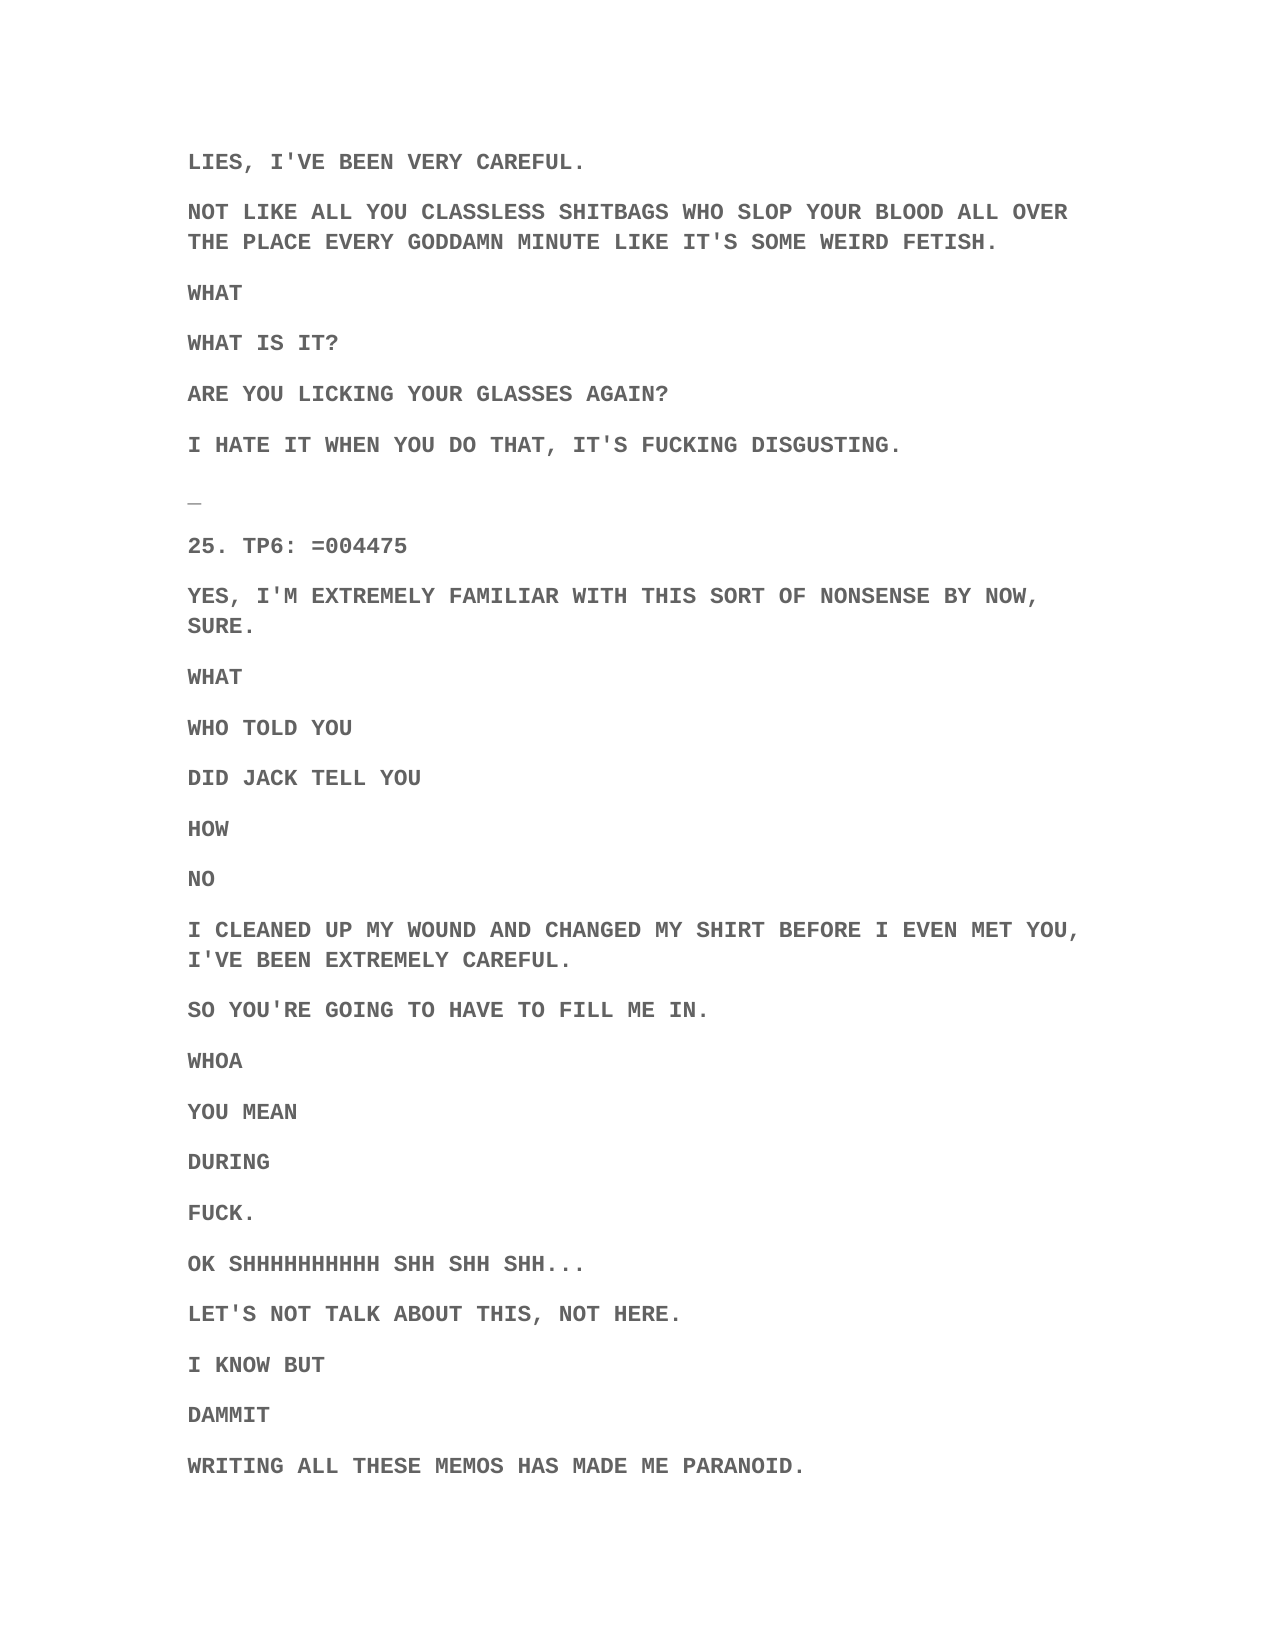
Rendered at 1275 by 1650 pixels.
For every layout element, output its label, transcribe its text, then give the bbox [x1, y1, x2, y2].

text DAMMIT [187, 1404, 1087, 1430]
text HOW [187, 817, 1087, 843]
text YES, I'M EXTREMELY FAMILIAR WITH THIS SORT OF NONSENSE BY NOW, SURE. [187, 585, 1087, 641]
text LIES, I'VE BEEN VERY CAREFUL. [187, 150, 1087, 176]
text 25. TP6: =004475 [187, 534, 1087, 560]
text I HATE IT WHEN YOU DO THAT, IT'S FUCKING DISGUSTING. [187, 433, 1087, 459]
text WRITING ALL THESE MEMOS HAS MADE ME PARANOID. [187, 1454, 1087, 1480]
text WHOA [187, 1049, 1087, 1075]
text WHAT IS IT? [187, 332, 1087, 358]
text OK SHHHHHHHHHH SHH SHH SHH... [187, 1252, 1087, 1278]
text YOU MEAN [187, 1100, 1087, 1126]
text LET'S NOT TALK ABOUT THIS, NOT HERE. [187, 1302, 1087, 1328]
text _ [187, 483, 1087, 509]
text WHAT [187, 281, 1087, 307]
text NOT LIKE ALL YOU CLASSLESS SHITBAGS WHO SLOP YOUR BLOOD ALL OVER THE PLACE EVERY GODDAMN MINUTE LIKE IT'S SOME WEIRD FETISH. [187, 201, 1087, 256]
text DURING [187, 1151, 1087, 1177]
text FUCK. [187, 1201, 1087, 1227]
text I CLEANED UP MY WOUND AND CHANGED MY SHIRT BEFORE I EVEN MET YOU, I'VE BEEN EXTREMELY CAREFUL. [187, 918, 1087, 974]
text WHAT [187, 665, 1087, 691]
text WHO TOLD YOU [187, 716, 1087, 742]
text ARE YOU LICKING YOUR GLASSES AGAIN? [187, 382, 1087, 408]
text DID JACK TELL YOU [187, 766, 1087, 792]
text SO YOU'RE GOING TO HAVE TO FILL ME IN. [187, 999, 1087, 1025]
text NO [187, 868, 1087, 894]
text I KNOW BUT [187, 1353, 1087, 1379]
